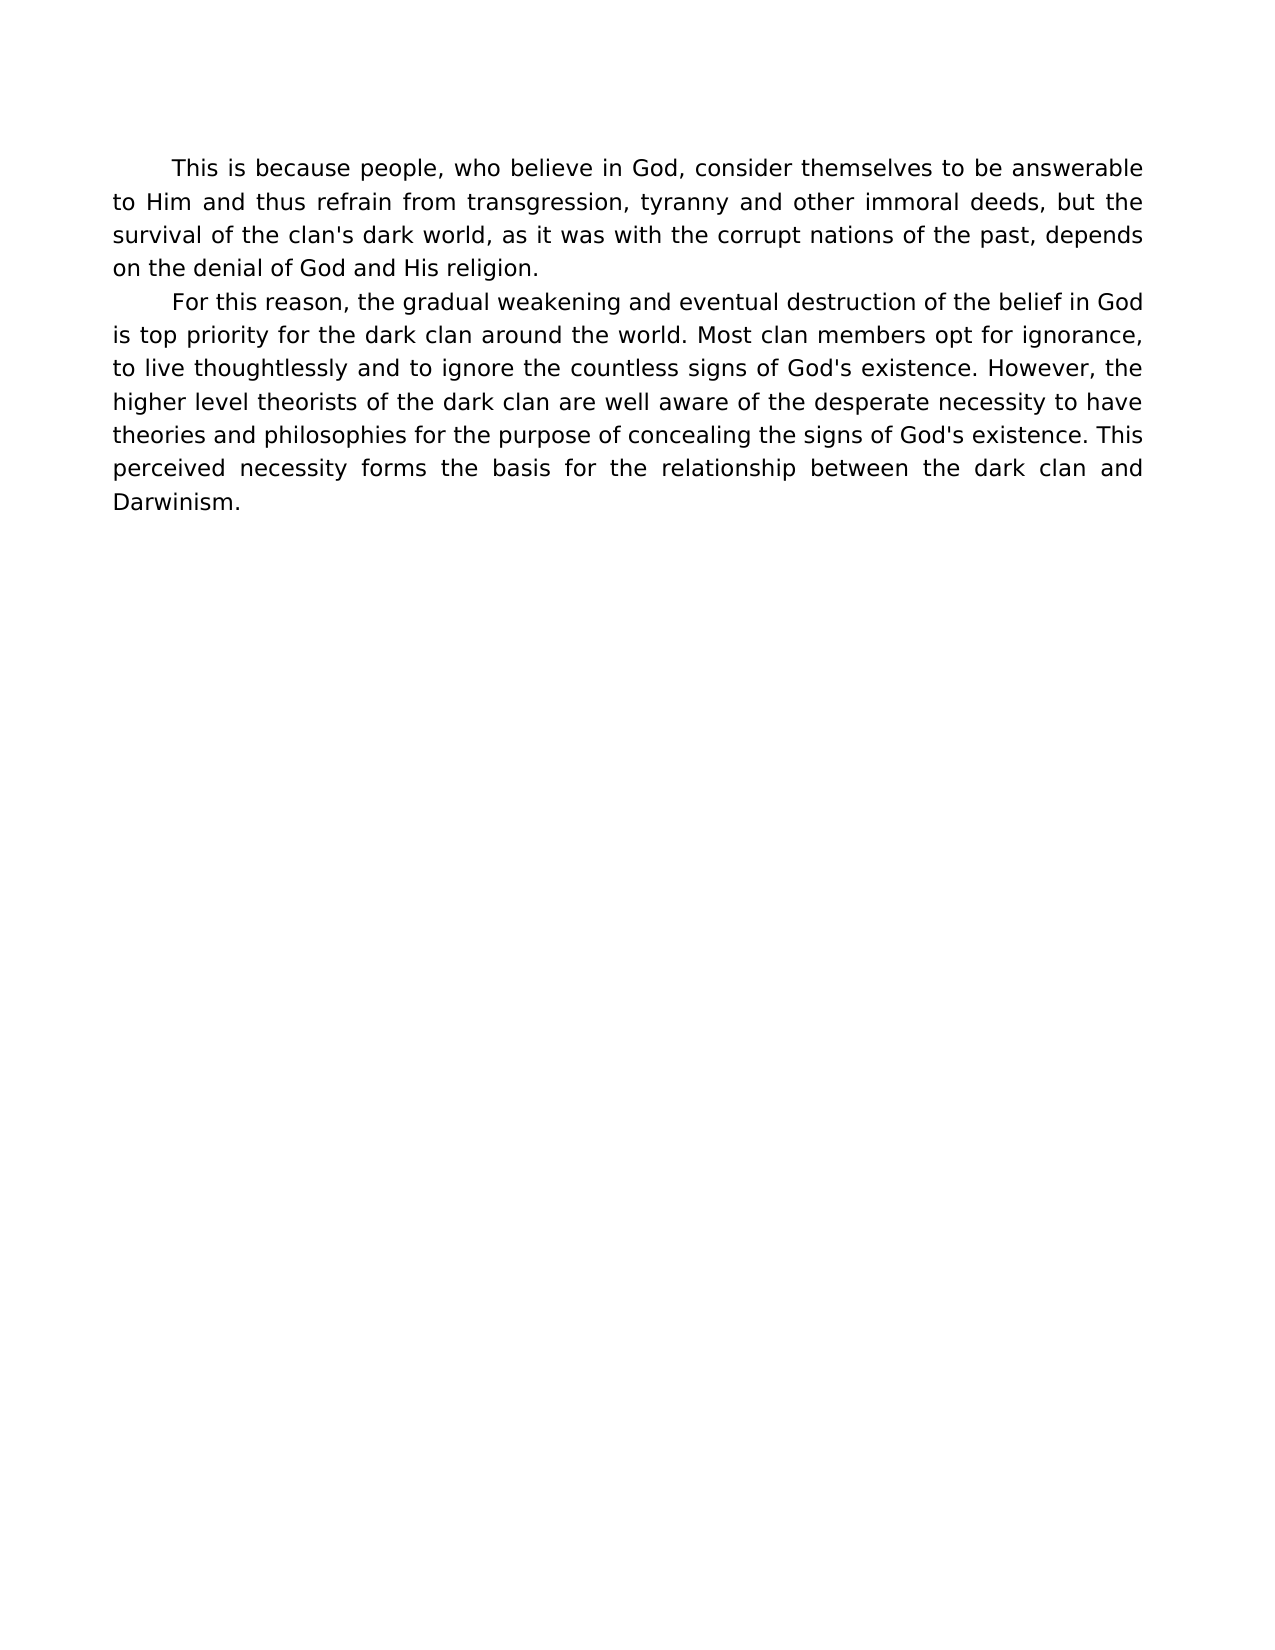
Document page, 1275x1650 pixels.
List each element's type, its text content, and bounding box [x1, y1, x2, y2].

text For this reason, the gradual weakening and eventual destruction of the belief in God is top priority for the dark clan around the world. Most clan members opt for ignorance, to live thoughtlessly and to ignore the countless signs of God's existence. However, the higher level theorists of the dark clan are well aware of the desperate necessity to have theories and philosophies for the purpose of concealing the signs of God's existence. This perceived necessity forms the basis for the relationship between the dark clan and Darwinism. [112, 283, 1145, 517]
text This is because people, who believe in God, consider themselves to be answerable to Him and thus refrain from transgression, tyranny and other immoral deeds, but the survival of the clan's dark world, as it was with the corrupt nations of the past, depends on the denial of God and His religion. [112, 150, 1145, 283]
